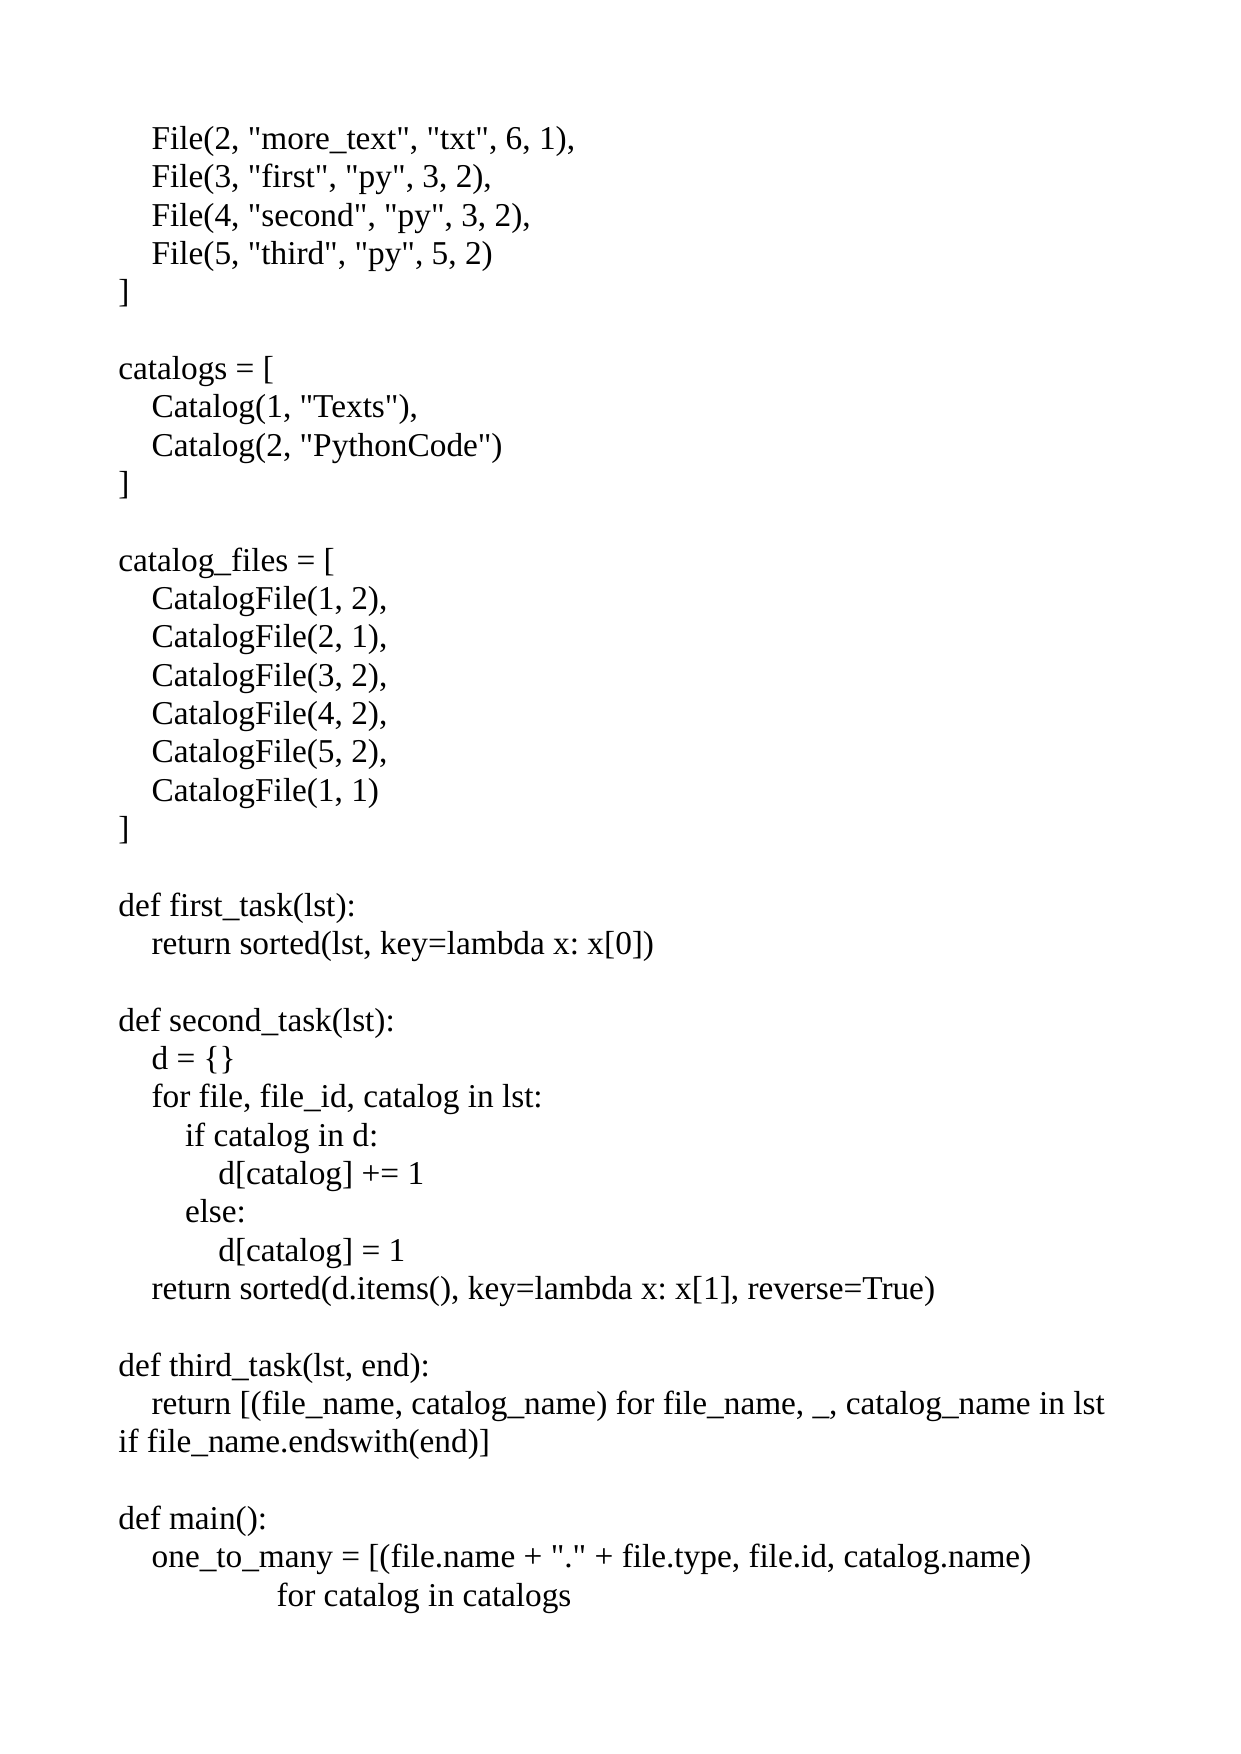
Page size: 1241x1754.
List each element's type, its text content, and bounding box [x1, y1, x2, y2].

text def second_task(lst): [118, 1000, 1122, 1038]
text def third_task(lst, end): [118, 1345, 1122, 1383]
text CatalogFile(1, 1) [118, 770, 1122, 808]
text CatalogFile(3, 2), [118, 655, 1122, 693]
text File(2, "more_text", "txt", 6, 1), [118, 118, 1122, 156]
text d[catalog] = 1 [118, 1230, 1122, 1268]
text Catalog(1, "Texts"), [118, 386, 1122, 425]
text CatalogFile(4, 2), [118, 693, 1122, 731]
text return sorted(d.items(), key=lambda x: x[1], reverse=True) [118, 1268, 1122, 1306]
text ] [118, 808, 1122, 846]
text return sorted(lst, key=lambda x: x[0]) [118, 923, 1122, 961]
text d[catalog] += 1 [118, 1153, 1122, 1191]
text return [(file_name, catalog_name) for file_name, _, catalog_name in lst if file_name.endswith(end)] [118, 1383, 1122, 1460]
text ] [118, 271, 1122, 310]
text for catalog in catalogs [118, 1575, 1122, 1613]
text def first_task(lst): [118, 885, 1122, 923]
text File(5, "third", "py", 5, 2) [118, 233, 1122, 271]
text if catalog in d: [118, 1115, 1122, 1153]
text Catalog(2, "PythonCode") [118, 425, 1122, 463]
text File(3, "first", "py", 3, 2), [118, 156, 1122, 195]
text File(4, "second", "py", 3, 2), [118, 195, 1122, 233]
text ] [118, 463, 1122, 501]
text def main(): [118, 1498, 1122, 1536]
text one_to_many = [(file.name + "." + file.type, file.id, catalog.name) [118, 1536, 1122, 1575]
text CatalogFile(5, 2), [118, 731, 1122, 770]
text CatalogFile(1, 2), [118, 578, 1122, 616]
text for file, file_id, catalog in lst: [118, 1076, 1122, 1115]
text CatalogFile(2, 1), [118, 616, 1122, 655]
text else: [118, 1191, 1122, 1230]
text catalogs = [ [118, 348, 1122, 386]
text catalog_files = [ [118, 540, 1122, 578]
text d = {} [118, 1038, 1122, 1076]
